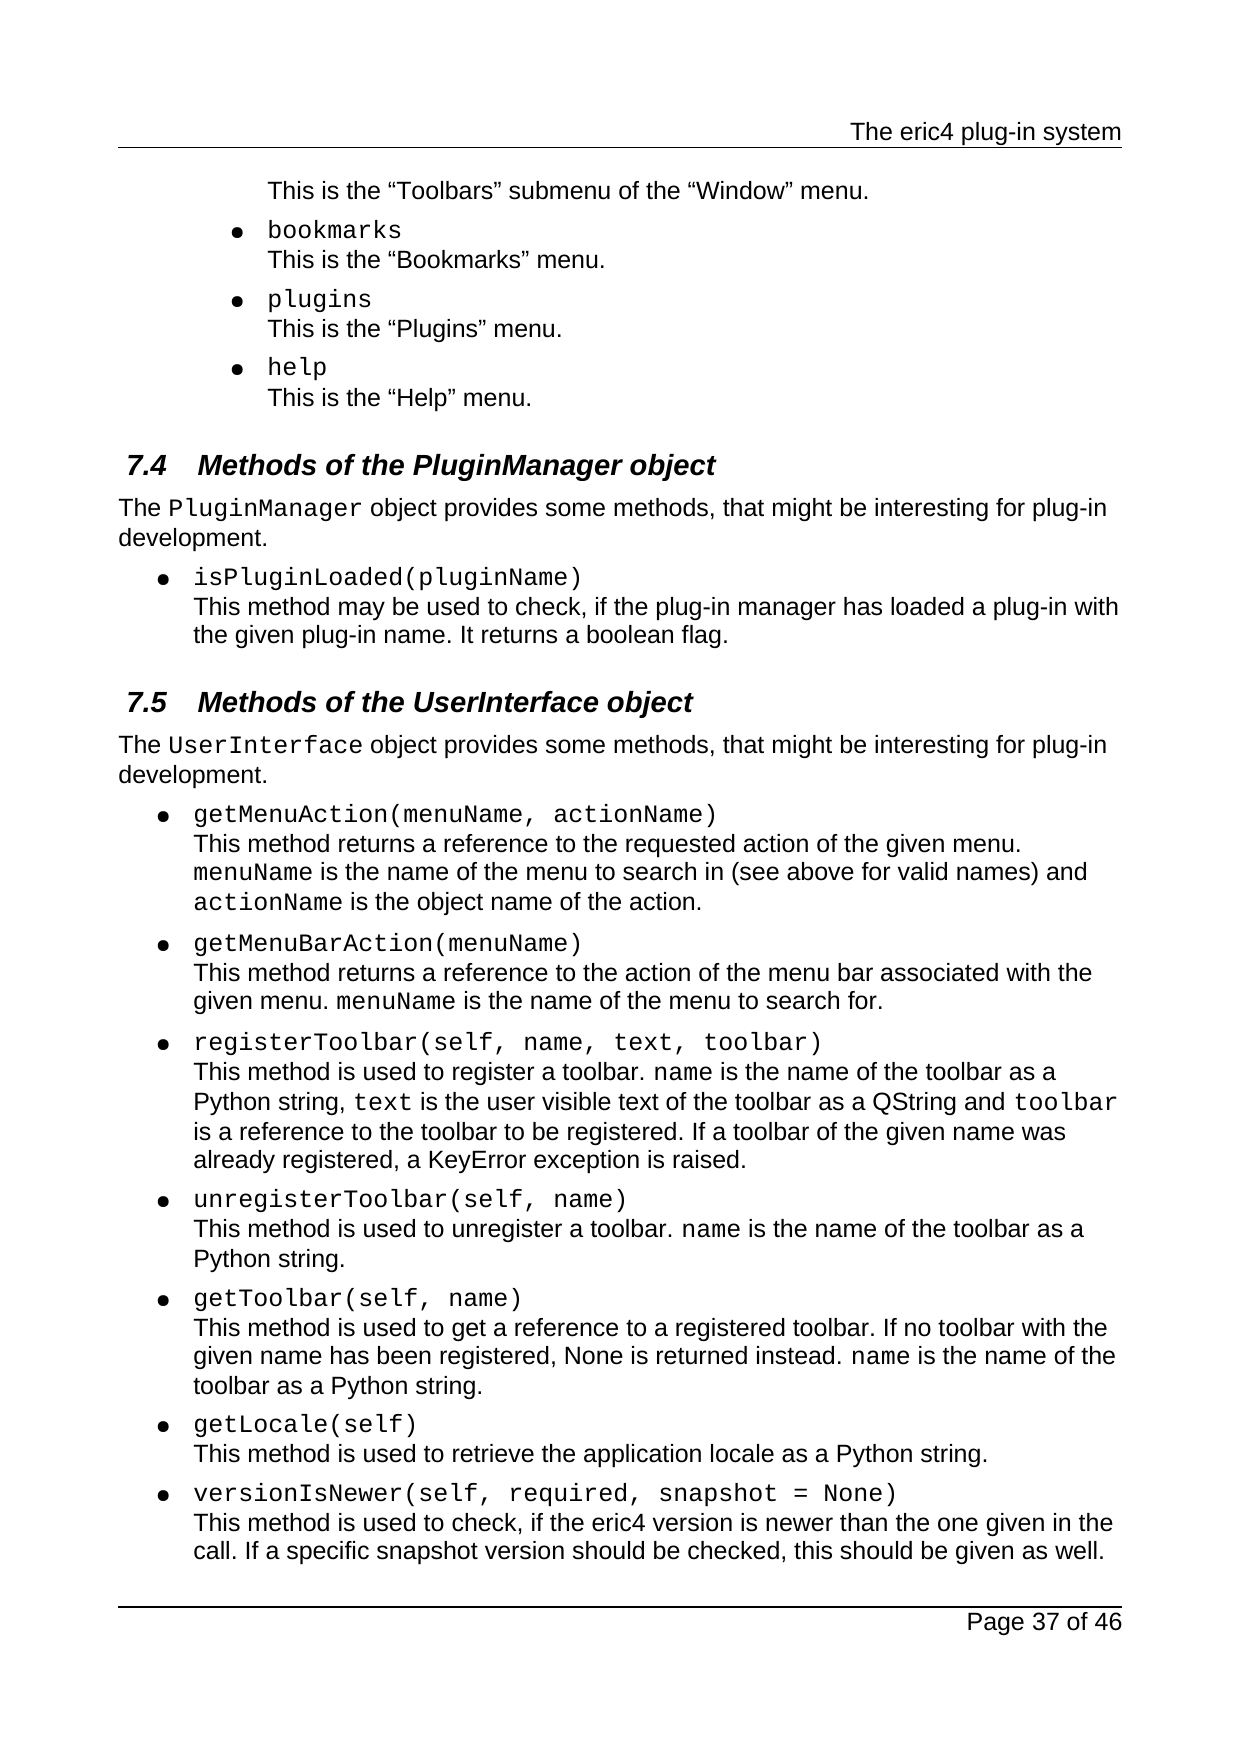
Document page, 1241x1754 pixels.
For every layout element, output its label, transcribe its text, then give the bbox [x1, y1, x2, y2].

list getMenuBarAction(menuName) This method returns a reference to the action of the menu bar associated with the given menu. menuName is the name of the menu to search for. [156, 931, 1122, 1017]
text The PluginManager object provides some methods, that might be interesting for plug-in development. [118, 494, 1122, 552]
list versionIsNewer(self, required, snapshot = None) This method is used to check, if the eric4 version is newer than the one given in the call. If a specific snapshot version should be checked, this should be given as well. [156, 1481, 1122, 1565]
list getLocale(self) This method is used to retrieve the application locale as a Python string. [156, 1412, 1122, 1468]
subtitle Methods of the PluginManager object [118, 449, 1122, 481]
list plugins This is the “Plugins” menu. [229, 286, 1122, 342]
list bookmarks This is the “Bookmarks” menu. [229, 217, 1122, 274]
list toolbars This is the “Toolbars” submenu of the “Window” menu. [229, 177, 1122, 205]
list isPluginLoaded(pluginName) This method may be used to check, if the plug-in manager has loaded a plug-in with the given plug-in name. It returns a boolean flag. [156, 564, 1122, 648]
list unregisterToolbar(self, name) This method is used to unregister a toolbar. name is the name of the toolbar as a Python string. [156, 1186, 1122, 1273]
list help This is the “Help” menu. [229, 355, 1122, 411]
subtitle Methods of the UserInterface object [118, 686, 1122, 719]
list getMenuAction(menuName, actionName) This method returns a reference to the requested action of the given menu. menuName is the name of the menu to search in (see above for valid names) and actionName is the object name of the action. [156, 802, 1122, 918]
list getToolbar(self, name) This method is used to get a reference to a registered toolbar. If no toolbar with the given name has been registered, None is returned instead. name is the name of the toolbar as a Python string. [156, 1285, 1122, 1399]
list registerToolbar(self, name, text, toolbar) This method is used to register a toolbar. name is the name of the toolbar as a Python string, text is the user visible text of the toolbar as a QString and toolbar is a reference to the toolbar to be registered. If a toolbar of the given name was already registered, a KeyError exception is raised. [156, 1029, 1122, 1174]
text The UserInterface object provides some methods, that might be interesting for plug-in development. [118, 731, 1122, 789]
